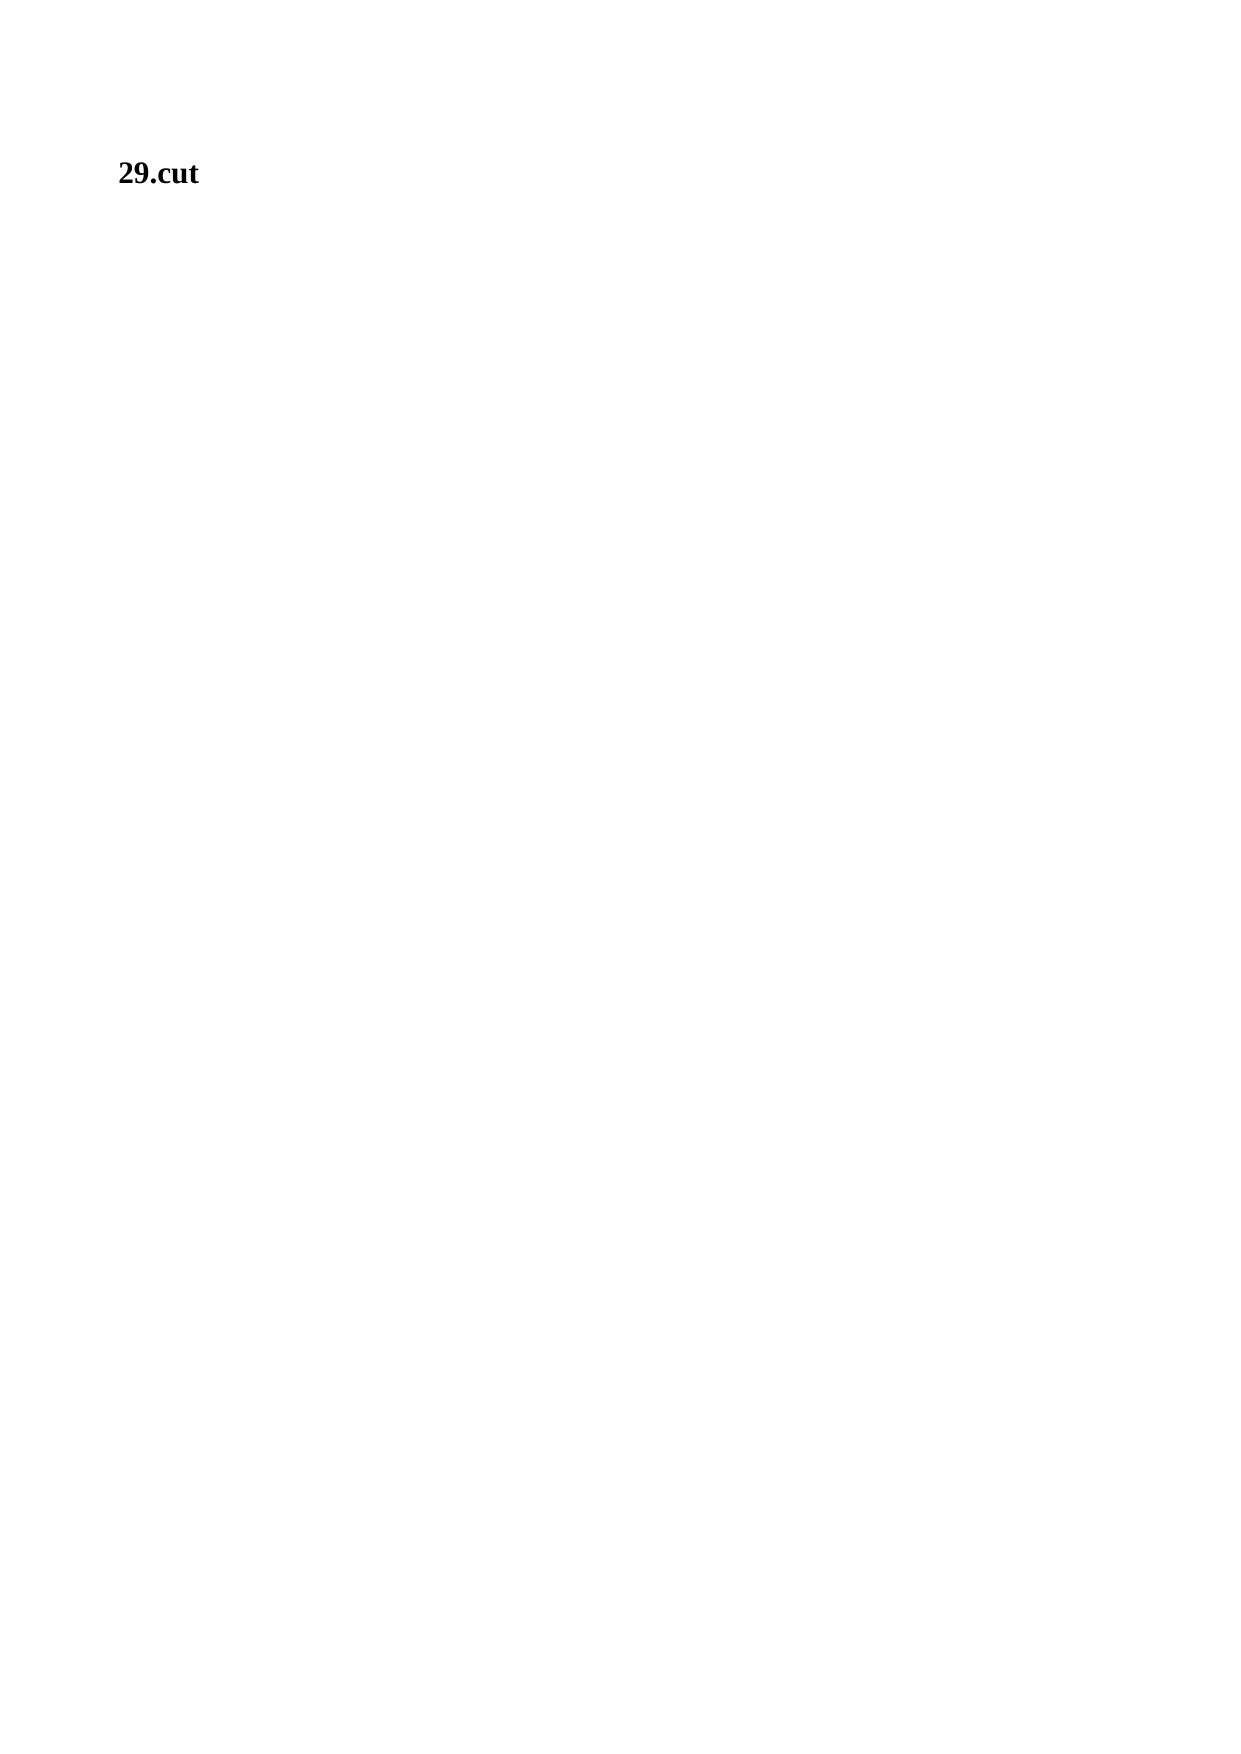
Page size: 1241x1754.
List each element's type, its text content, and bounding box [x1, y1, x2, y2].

text 29.cut [118, 154, 1122, 190]
